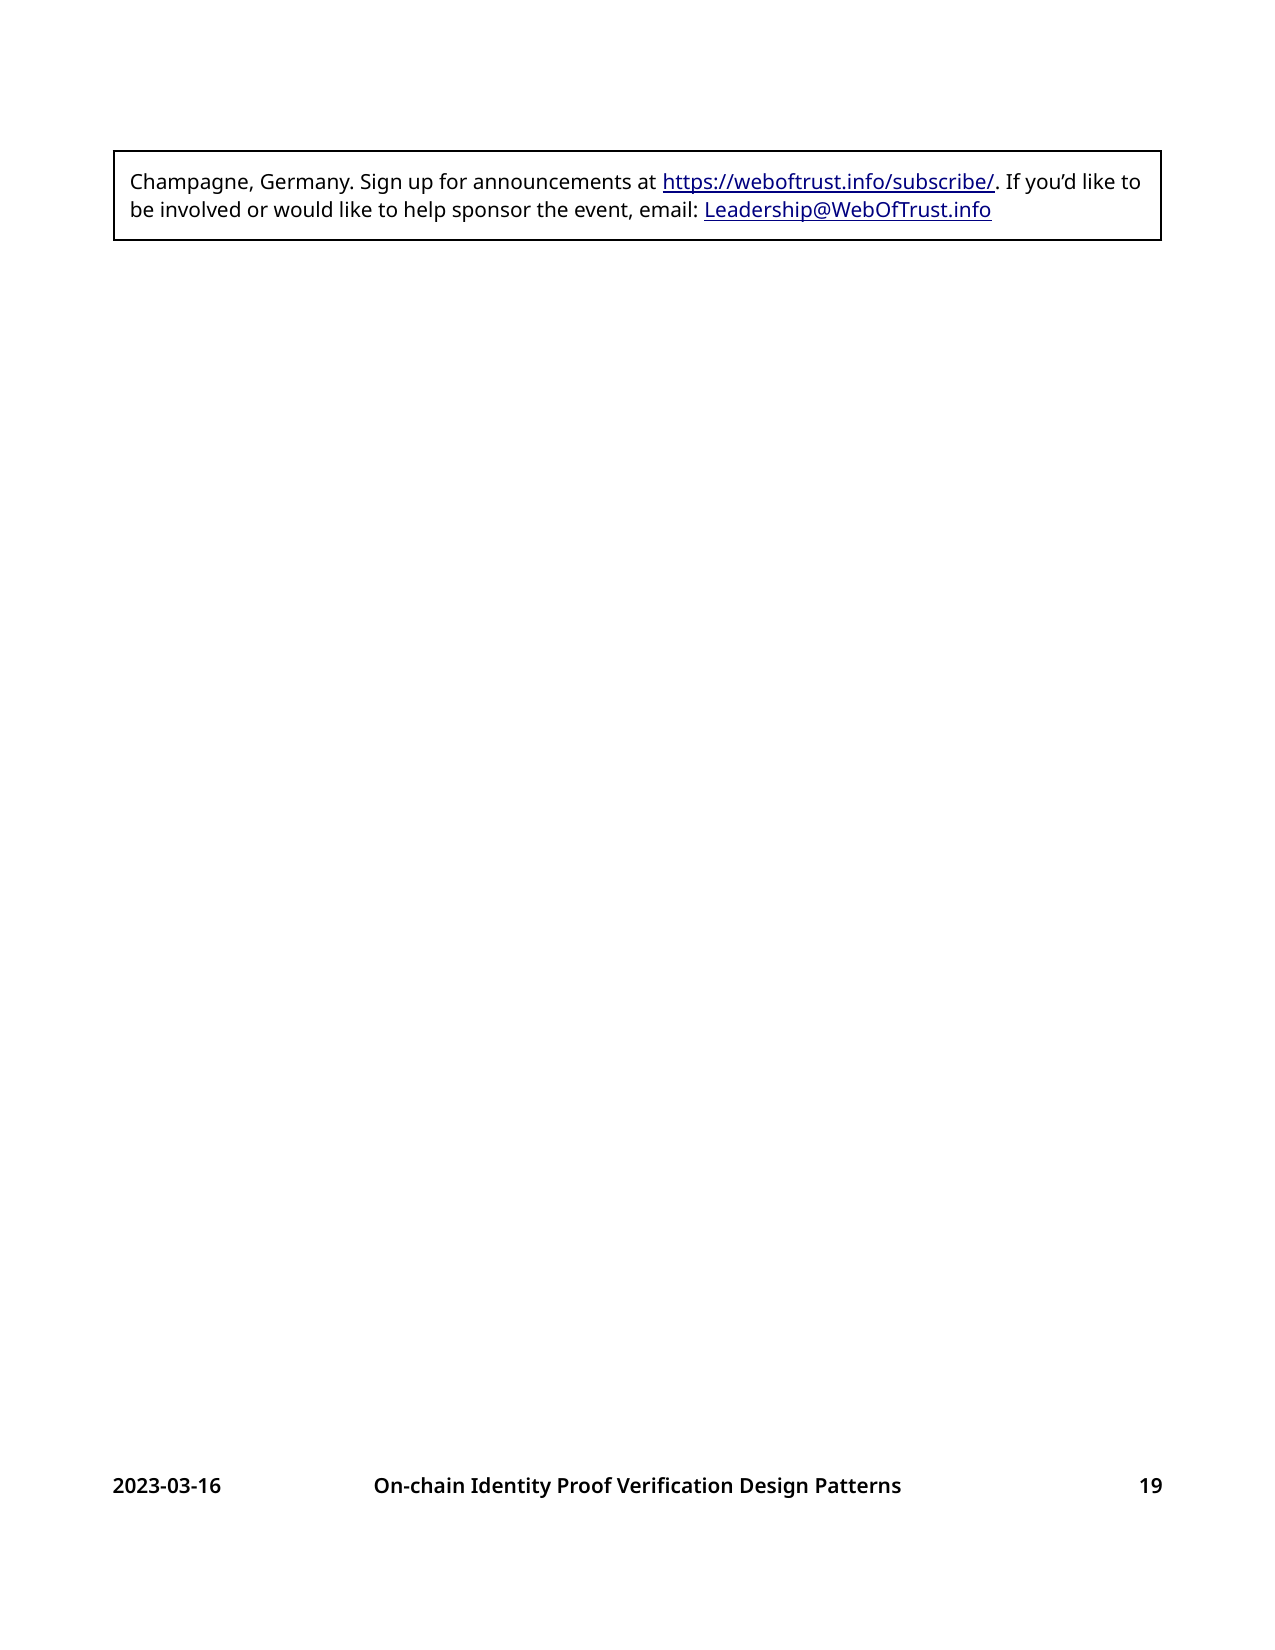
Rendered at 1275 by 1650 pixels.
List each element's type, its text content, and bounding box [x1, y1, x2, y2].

text Champagne, Germany. Sign up for announcements at https://weboftrust.info/subscribe/. If you’d like to be involved or would like to help sponsor the event, email: Leadership@WebOfTrust.info [115, 152, 1160, 239]
